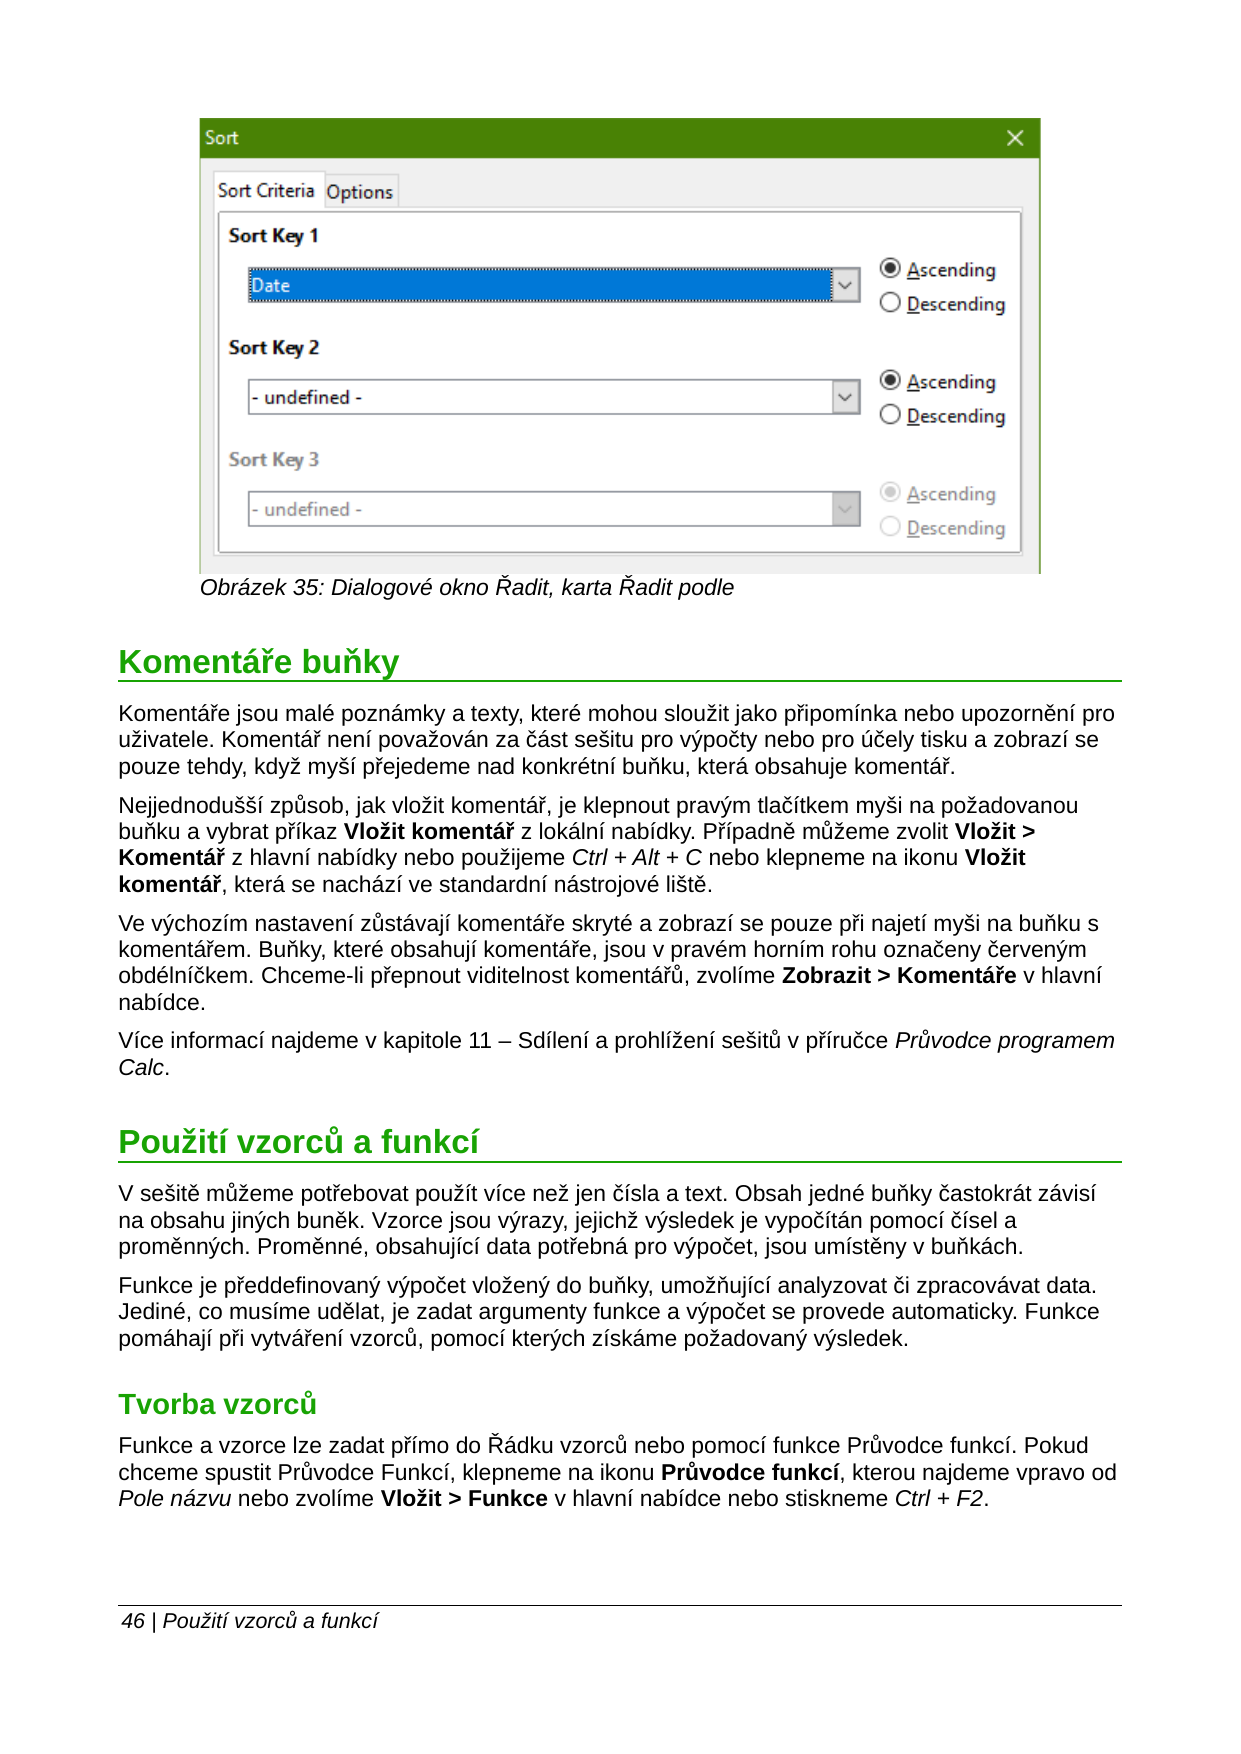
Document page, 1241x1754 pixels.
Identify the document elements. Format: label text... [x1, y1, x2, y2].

subtitle Použití vzorců a funkcí [118, 1122, 1122, 1161]
text Funkce je předdefinovaný výpočet vložený do buňky, umožňující analyzovat či zpracovávat data. Jediné, co musíme udělat, je zadat argumenty funkce a výpočet se provede automaticky. Funkce pomáhají při vytváření vzorců, pomocí kterých získáme požadovaný výsledek. [118, 1272, 1122, 1351]
text Komentáře jsou malé poznámky a texty, které mohou sloužit jako připomínka nebo upozornění pro uživatele. Komentář není považován za část sešitu pro výpočty nebo pro účely tisku a zobrazí se pouze tehdy, když myší přejedeme nad konkrétní buňku, která obsahuje komentář. [118, 700, 1122, 779]
text Nejjednodušší způsob, jak vložit komentář, je klepnout pravým tlačítkem myši na požadovanou buňku a vybrat příkaz Vložit komentář z lokální nabídky. Případně můžeme zvolit Vložit > Komentář z hlavní nabídky nebo použijeme Ctrl + Alt + C nebo klepneme na ikonu Vložit komentář, která se nachází ve standardní nástrojové liště. [118, 792, 1122, 897]
picture [199, 118, 1041, 574]
subtitle Komentáře buňky [118, 642, 1122, 680]
text Funkce a vzorce lze zadat přímo do Řádku vzorců nebo pomocí funkce Průvodce funkcí. Pokud chceme spustit Průvodce funkcí, klepneme na ikonu Průvodce funkcí, kterou najdeme vpravo od Pole názvu nebo zvolíme Vložit > Funkce v hlavní nabídce nebo stiskneme Ctrl + F2. [118, 1432, 1122, 1511]
text Více informací najdeme v kapitole 11 – Sdílení a prohlížení sešitů v příručce Průvodce programem Calc. [118, 1027, 1122, 1080]
subtitle Tvorba vzorců [118, 1387, 1122, 1421]
text V sešitě můžeme potřebovat použít více než jen čísla a text. Obsah jedné buňky častokrát závisí na obsahu jiných buněk. Vzorce jsou výrazy, jejichž výsledek je vypočítán pomocí čísel a proměnných. Proměnné, obsahující data potřebná pro výpočet, jsou umístěny v buňkách. [118, 1180, 1122, 1259]
text Ve výchozím nastavení zůstávají komentáře skryté a zobrazí se pouze při najetí myši na buňku s komentářem. Buňky, které obsahují komentáře, jsou v pravém horním rohu označeny červeným obdélníčkem. Chceme-li přepnout viditelnost komentářů, zvolíme Zobrazit > Komentáře v hlavní nabídce. [118, 909, 1122, 1015]
text Obrázek 35: Dialogové okno Řadit, karta Řadit podle [199, 574, 1041, 600]
